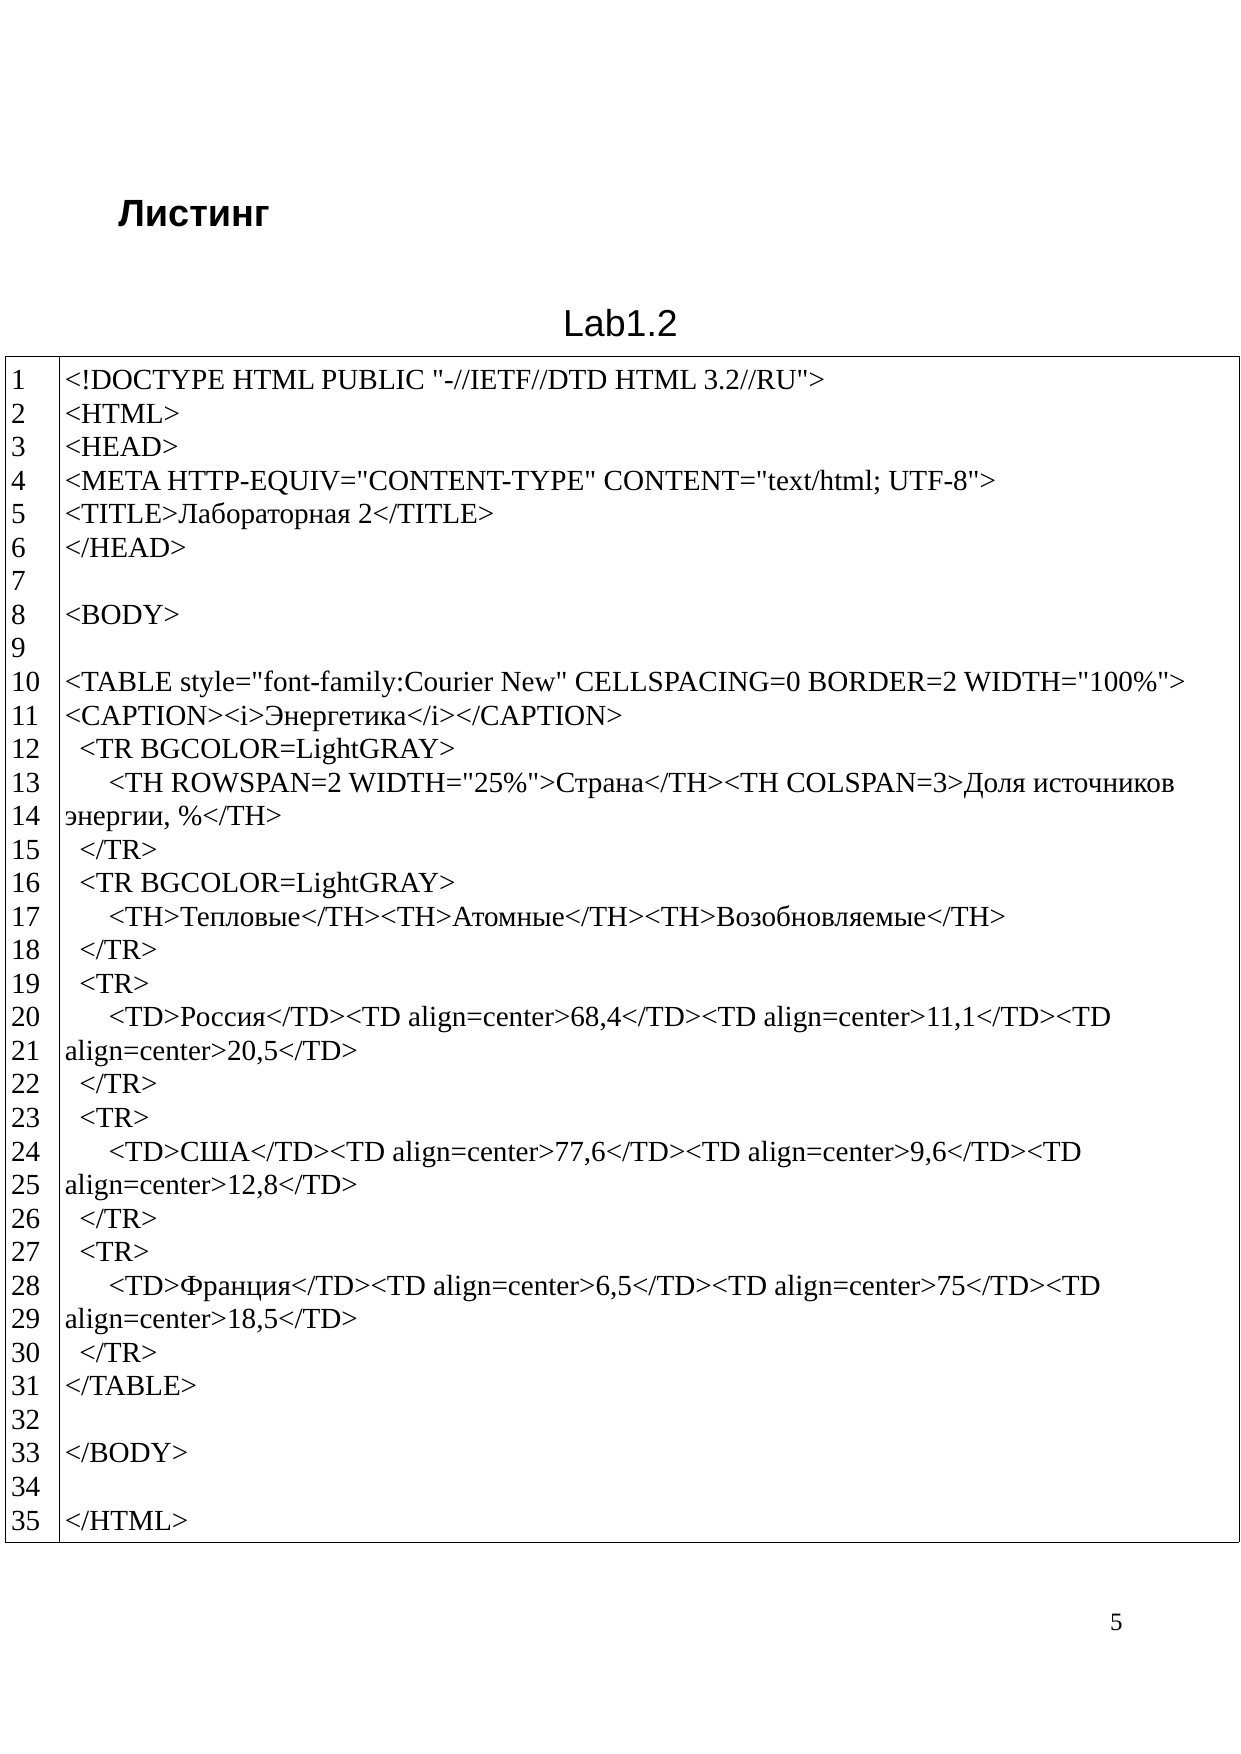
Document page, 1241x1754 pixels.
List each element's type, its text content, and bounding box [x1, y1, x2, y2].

table_header <!DOCTYPE HTML PUBLIC "-//IETF//DTD HTML 3.2//RU"> <HTML> <HEAD> <META HTTP-EQUIV="CONTENT-TYPE" CONTENT="text/html; UTF-8"> <TITLE>Лабораторная 2</TITLE> </HEAD> <BODY> <TABLE style="font-family:Courier New" CELLSPACING=0 BORDER=2 WIDTH="100%"> <CAPTION><i>Энергетика</i></CAPTION> <TR BGCOLOR=LightGRAY> <TH ROWSPAN=2 WIDTH="25%">Страна</TH><TH COLSPAN=3>Доля источников энергии, %</TH> </TR> <TR BGCOLOR=LightGRAY> <TH>Тепловые</TH><TH>Атомные</TH><TH>Возобновляемые</TH> </TR> <TR> <TD>Россия</TD><TD align=center>68,4</TD><TD align=center>11,1</TD><TD align=center>20,5</TD> </TR> <TR> <TD>США</TD><TD align=center>77,6</TD><TD align=center>9,6</TD><TD align=center>12,8</TD> </TR> <TR> <TD>Франция</TD><TD align=center>6,5</TD><TD align=center>75</TD><TD align=center>18,5</TD> </TR> </TABLE> </BODY> </HTML> [60, 357, 1239, 1542]
subtitle Листинг [118, 191, 1122, 234]
table_header 1 2 3 4 5 6 7 8 9 10 11 12 13 14 15 16 17 18 19 20 21 22 23 24 25 26 27 28 29 30 31 32 33 34 35 [6, 357, 59, 1542]
subtitle Lab1.2 [118, 301, 1122, 344]
